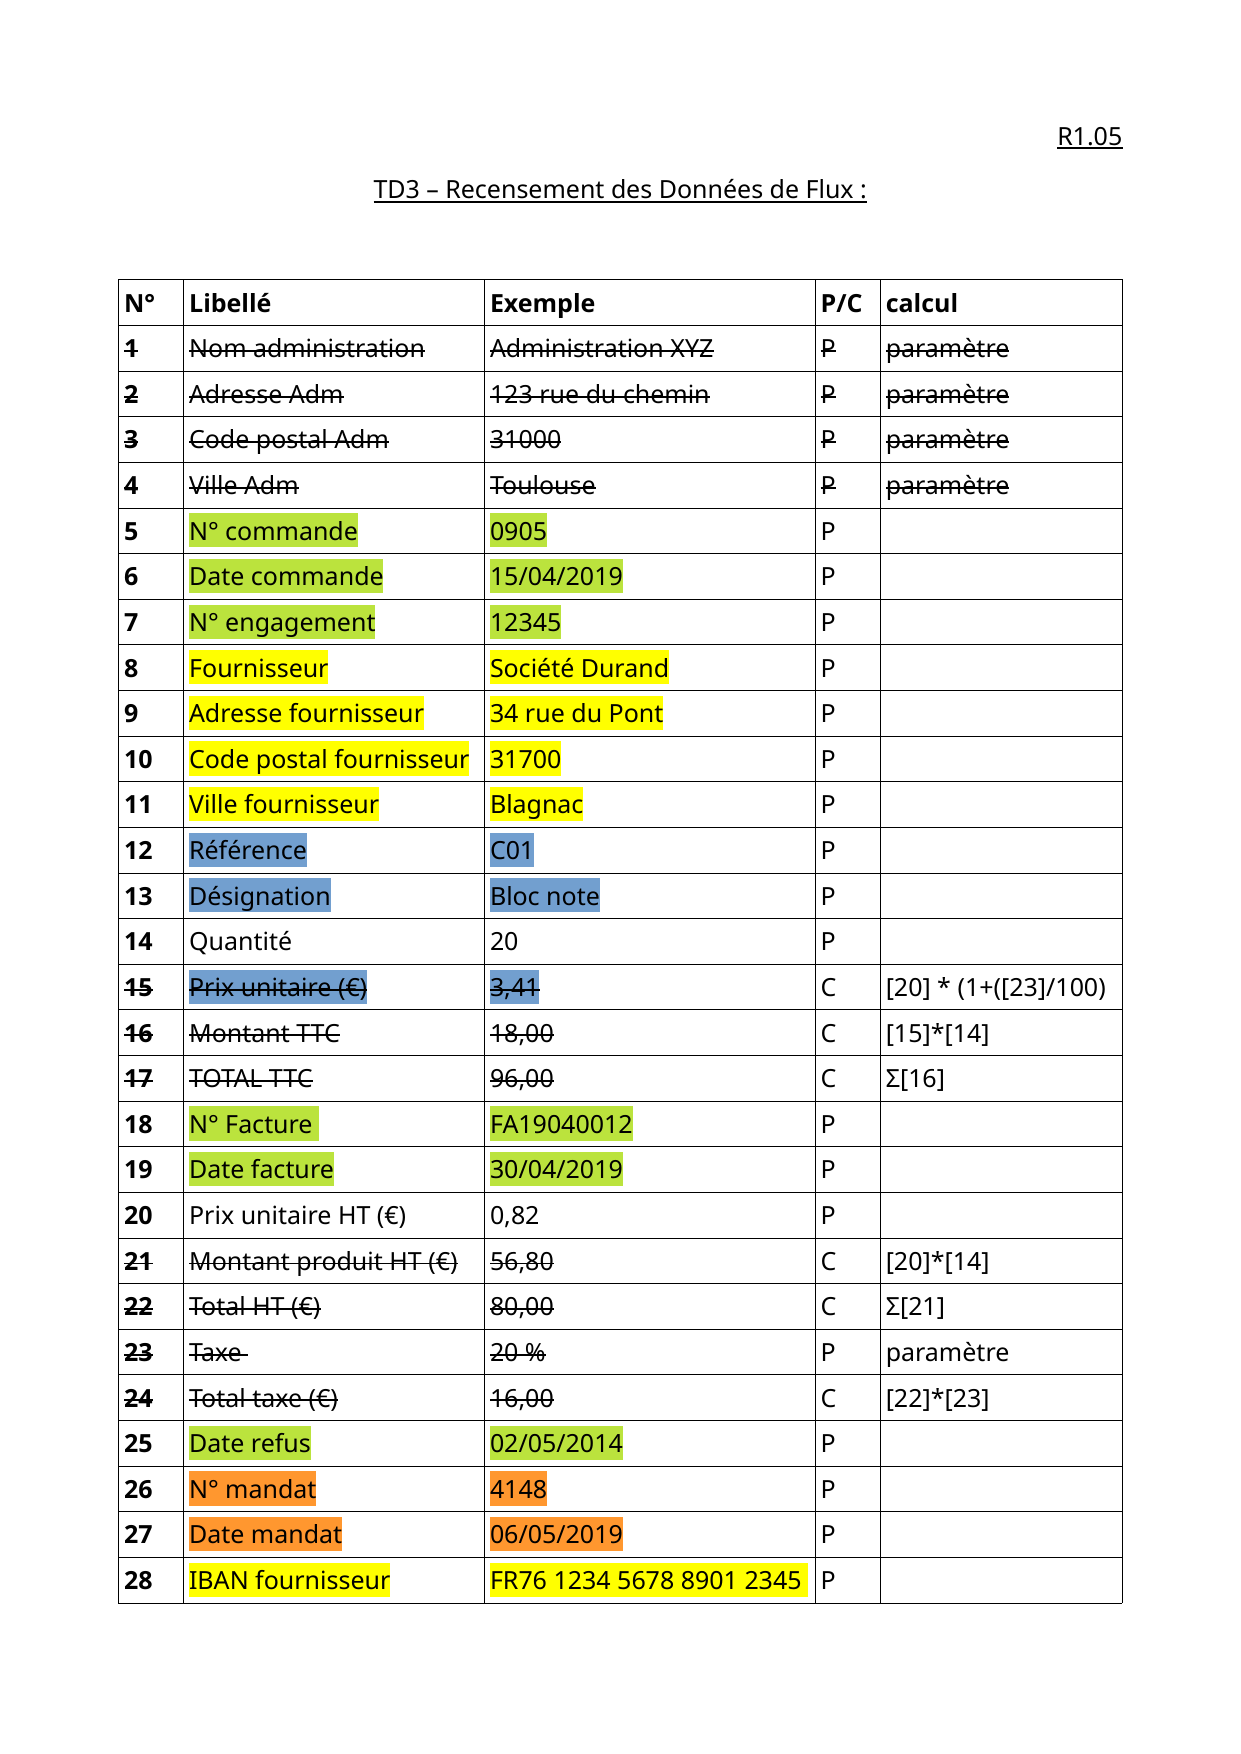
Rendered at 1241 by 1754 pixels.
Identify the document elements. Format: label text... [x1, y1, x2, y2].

table_cell paramètre [881, 372, 1122, 416]
table_cell P [816, 372, 880, 416]
table_cell [20] * (1+([23]/100) [881, 965, 1122, 1009]
table_cell 31700 [485, 737, 815, 781]
table_cell TOTAL TTC [184, 1056, 484, 1101]
table_cell 13 [119, 874, 183, 918]
table_cell C [816, 1010, 880, 1055]
table_cell 31000 [485, 417, 815, 462]
table_cell [881, 554, 1122, 599]
table_cell [20]*[14] [881, 1239, 1122, 1283]
table_cell 22 [119, 1284, 183, 1329]
table_cell N° commande [184, 509, 484, 553]
table_cell paramètre [881, 463, 1122, 507]
table_cell Ville fournisseur [184, 782, 484, 827]
table_cell [881, 1193, 1122, 1237]
table_cell 30/04/2019 [485, 1147, 815, 1192]
table_cell P [816, 782, 880, 827]
table_cell [881, 737, 1122, 781]
table_cell IBAN fournisseur [184, 1558, 484, 1602]
table_cell P [816, 1467, 880, 1511]
table_cell 7 [119, 600, 183, 644]
table_cell 28 [119, 1558, 183, 1602]
table_cell Total taxe (€) [184, 1375, 484, 1420]
table_cell Toulouse [485, 463, 815, 507]
table_cell Σ[21] [881, 1284, 1122, 1329]
table_cell Date mandat [184, 1512, 484, 1557]
table_cell [22]*[23] [881, 1375, 1122, 1420]
table_cell Montant TTC [184, 1010, 484, 1055]
table_cell [881, 1147, 1122, 1192]
table_cell N° engagement [184, 600, 484, 644]
table_cell P [816, 1421, 880, 1466]
table_cell 26 [119, 1467, 183, 1511]
table_cell Total HT (€) [184, 1284, 484, 1329]
table_cell Administration XYZ [485, 326, 815, 371]
table_cell Date facture [184, 1147, 484, 1192]
table_cell Montant produit HT (€) [184, 1239, 484, 1283]
table_cell Quantité [184, 919, 484, 964]
table_cell 10 [119, 737, 183, 781]
table_header Libellé [184, 280, 484, 325]
table_cell 12345 [485, 600, 815, 644]
table_cell 16 [119, 1010, 183, 1055]
table_cell 8 [119, 645, 183, 690]
table_cell 16,00 [485, 1375, 815, 1420]
table_cell [881, 782, 1122, 827]
table_cell 15/04/2019 [485, 554, 815, 599]
table_cell 34 rue du Pont [485, 691, 815, 736]
table_cell 24 [119, 1375, 183, 1420]
table_cell Taxe [184, 1330, 484, 1374]
table_cell Société Durand [485, 645, 815, 690]
table_cell 0905 [485, 509, 815, 553]
table_cell P [816, 509, 880, 553]
table_cell P [816, 828, 880, 872]
table_cell [881, 1421, 1122, 1466]
table_cell Bloc note [485, 874, 815, 918]
table_cell 27 [119, 1512, 183, 1557]
table_cell [881, 691, 1122, 736]
table_cell 11 [119, 782, 183, 827]
table_cell P [816, 463, 880, 507]
table_cell 25 [119, 1421, 183, 1466]
table_cell [881, 645, 1122, 690]
table_header calcul [881, 280, 1122, 325]
table_cell 20 % [485, 1330, 815, 1374]
table_cell Fournisseur [184, 645, 484, 690]
table_cell Date refus [184, 1421, 484, 1466]
table_cell P [816, 1330, 880, 1374]
table_cell P [816, 1147, 880, 1192]
table_cell Adresse fournisseur [184, 691, 484, 736]
table_cell 123 rue du chemin [485, 372, 815, 416]
table_cell 4148 [485, 1467, 815, 1511]
table_cell Date commande [184, 554, 484, 599]
table_cell Σ[16] [881, 1056, 1122, 1101]
table_cell paramètre [881, 1330, 1122, 1374]
table_cell P [816, 874, 880, 918]
table_cell 20 [485, 919, 815, 964]
table_cell [881, 874, 1122, 918]
table_cell 9 [119, 691, 183, 736]
table_cell Désignation [184, 874, 484, 918]
table_cell 4 [119, 463, 183, 507]
table_cell 17 [119, 1056, 183, 1101]
table_cell Code postal Adm [184, 417, 484, 462]
table_cell [881, 828, 1122, 872]
table_cell Code postal fournisseur [184, 737, 484, 781]
table_cell P [816, 691, 880, 736]
table_cell Prix unitaire (€) [184, 965, 484, 1009]
table_cell N° mandat [184, 1467, 484, 1511]
table_cell 0,82 [485, 1193, 815, 1237]
table_cell P [816, 645, 880, 690]
table_cell [15]*[14] [881, 1010, 1122, 1055]
table_cell 12 [119, 828, 183, 872]
table_cell 3,41 [485, 965, 815, 1009]
table_cell [881, 1102, 1122, 1146]
table_cell Blagnac [485, 782, 815, 827]
table_cell FA19040012 [485, 1102, 815, 1146]
text TD3 – Recensement des Données de Flux : [118, 172, 1122, 206]
table_cell 6 [119, 554, 183, 599]
table_cell Nom administration [184, 326, 484, 371]
table_cell 20 [119, 1193, 183, 1237]
table_cell 06/05/2019 [485, 1512, 815, 1557]
table_cell [881, 1467, 1122, 1511]
table_cell P [816, 1558, 880, 1602]
text R1.05 [118, 118, 1122, 152]
table_cell 18,00 [485, 1010, 815, 1055]
table_cell Ville Adm [184, 463, 484, 507]
table_cell [881, 509, 1122, 553]
table_header Exemple [485, 280, 815, 325]
table_cell Référence [184, 828, 484, 872]
table_cell P [816, 600, 880, 644]
table_cell 80,00 [485, 1284, 815, 1329]
table_cell Adresse Adm [184, 372, 484, 416]
table_cell C01 [485, 828, 815, 872]
table_cell P [816, 326, 880, 371]
table_cell paramètre [881, 417, 1122, 462]
table_cell 1 [119, 326, 183, 371]
table_cell 19 [119, 1147, 183, 1192]
table_cell N° Facture [184, 1102, 484, 1146]
table_header P/C [816, 280, 880, 325]
table_cell 14 [119, 919, 183, 964]
table_cell P [816, 417, 880, 462]
table_cell P [816, 1512, 880, 1557]
table_cell 5 [119, 509, 183, 553]
table_cell C [816, 1284, 880, 1329]
table_cell [881, 1558, 1122, 1602]
table_cell 15 [119, 965, 183, 1009]
table_cell 3 [119, 417, 183, 462]
table_cell C [816, 1056, 880, 1101]
table_cell 96,00 [485, 1056, 815, 1101]
table_cell 56,80 [485, 1239, 815, 1283]
table_cell 2 [119, 372, 183, 416]
table_cell [881, 600, 1122, 644]
table_cell P [816, 737, 880, 781]
table_cell FR76 1234 5678 8901 2345 [485, 1558, 815, 1602]
table_cell [881, 1512, 1122, 1557]
table_cell P [816, 919, 880, 964]
table_cell C [816, 1239, 880, 1283]
table_cell 21 [119, 1239, 183, 1283]
table_header N° [119, 280, 183, 325]
table_cell 18 [119, 1102, 183, 1146]
table_cell P [816, 1193, 880, 1237]
table_cell C [816, 1375, 880, 1420]
table_cell P [816, 1102, 880, 1146]
table_cell C [816, 965, 880, 1009]
table_cell Prix unitaire HT (€) [184, 1193, 484, 1237]
table_cell paramètre [881, 326, 1122, 371]
table_cell 02/05/2014 [485, 1421, 815, 1466]
table_cell P [816, 554, 880, 599]
table_cell 23 [119, 1330, 183, 1374]
table_cell [881, 919, 1122, 964]
